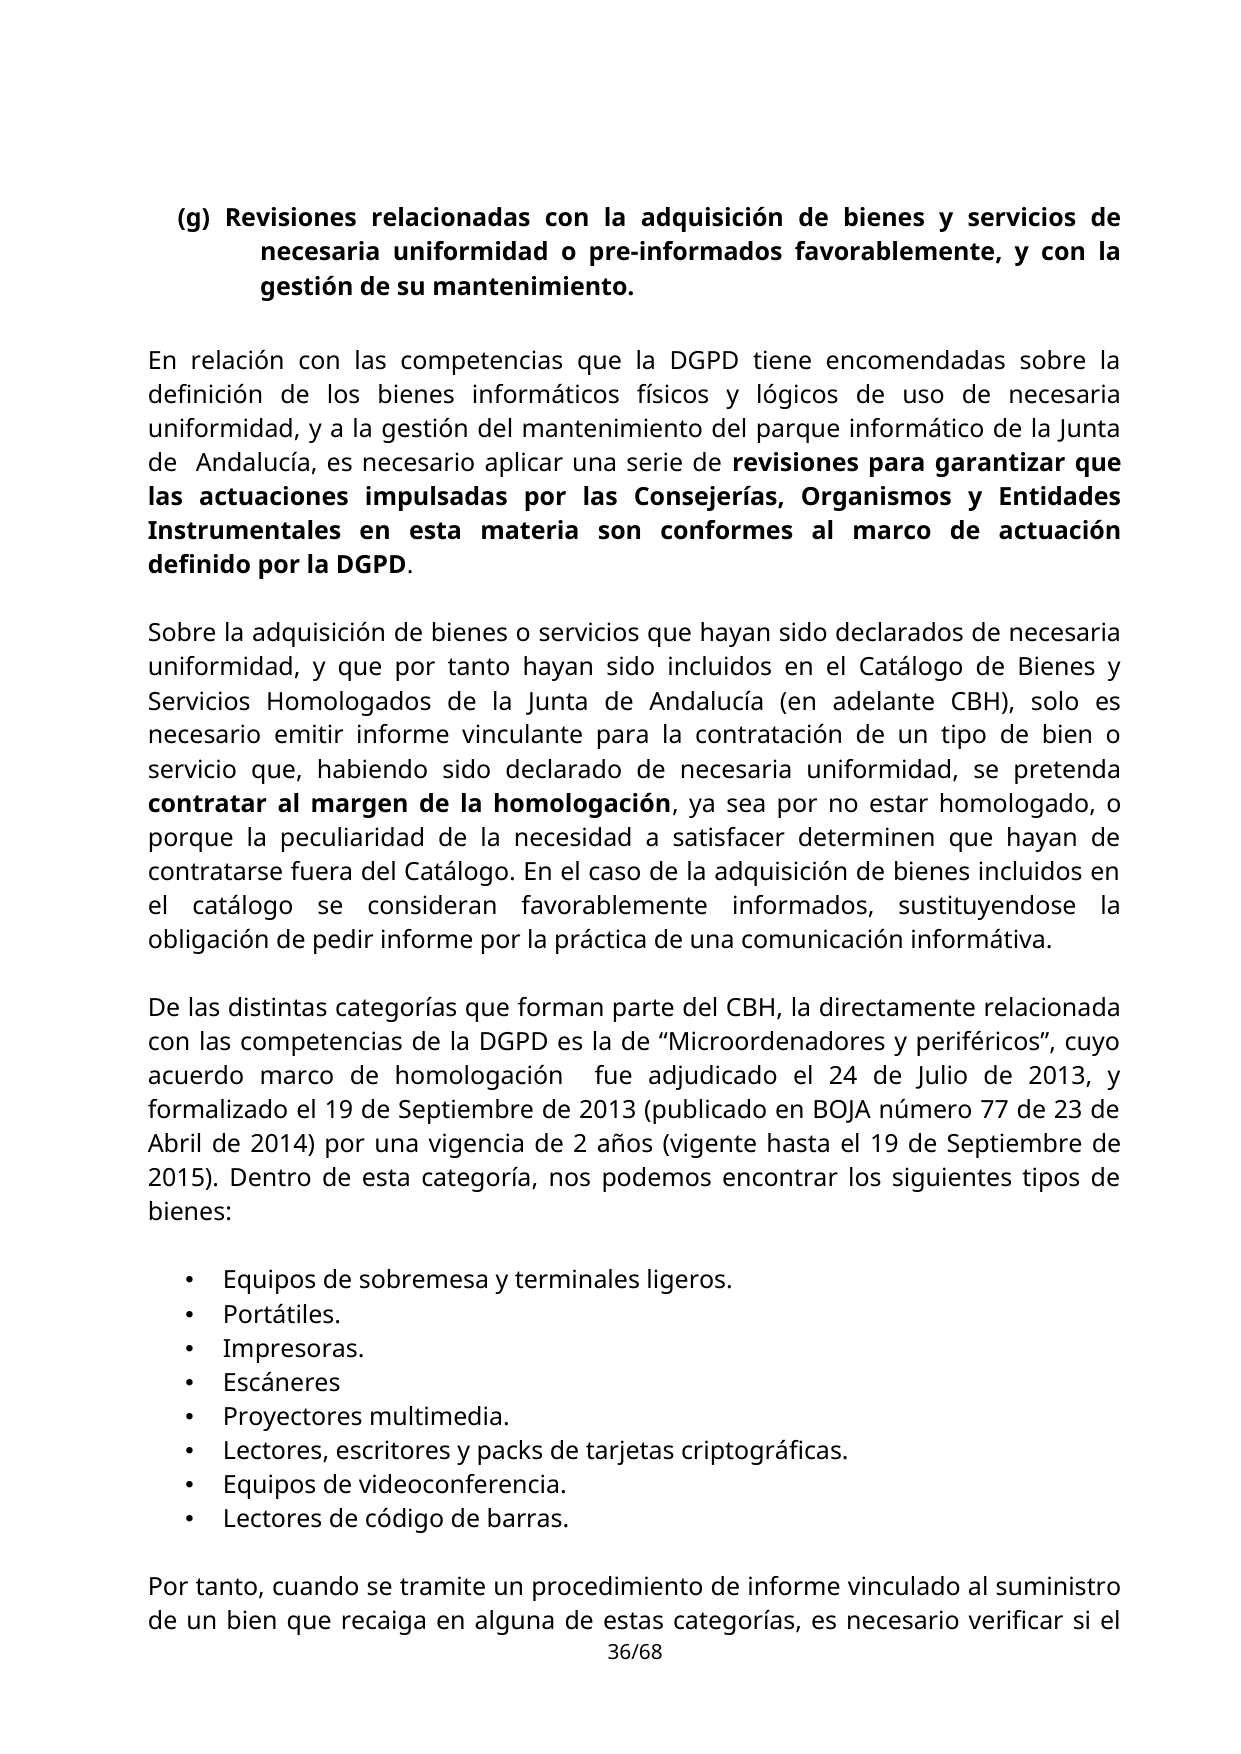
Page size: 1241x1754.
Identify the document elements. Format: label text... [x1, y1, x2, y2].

subtitle Revisiones relacionadas con la adquisición de bienes y servicios de necesaria uniformidad o pre-informados favorablemente, y con la gestión de su mantenimiento. [177, 200, 1122, 302]
list Proyectores multimedia. [185, 1398, 1122, 1432]
text Por tanto, cuando se tramite un procedimiento de informe vinculado al suministro de un bien que recaiga en alguna de estas categorías, es necesario verificar si el [148, 1569, 1122, 1637]
text En relación con las competencias que la DGPD tiene encomendadas sobre la definición de los bienes informáticos físicos y lógicos de uso de necesaria uniformidad, y a la gestión del mantenimiento del parque informático de la Junta de Andalucía, es necesario aplicar una serie de revisiones para garantizar que las actuaciones impulsadas por las Consejerías, Organismos y Entidades Instrumentales en esta materia son conformes al marco de actuación definido por la DGPD. [148, 342, 1122, 581]
text De las distintas categorías que forman parte del CBH, la directamente relacionada con las competencias de la DGPD es la de “Microordenadores y periféricos”, cuyo acuerdo marco de homologación fue adjudicado el 24 de Julio de 2013, y formalizado el 19 de Septiembre de 2013 (publicado en BOJA número 77 de 23 de Abril de 2014) por una vigencia de 2 años (vigente hasta el 19 de Septiembre de 2015). Dentro de esta categoría, nos podemos encontrar los siguientes tipos de bienes: [148, 990, 1122, 1228]
list Equipos de videoconferencia. [185, 1467, 1122, 1501]
list Equipos de sobremesa y terminales ligeros. [185, 1262, 1122, 1296]
list Portátiles. [185, 1296, 1122, 1330]
list Lectores, escritores y packs de tarjetas criptográficas. [185, 1432, 1122, 1467]
list Lectores de código de barras. [185, 1501, 1122, 1535]
list Impresoras. [185, 1330, 1122, 1364]
list Escáneres [185, 1364, 1122, 1398]
text Sobre la adquisición de bienes o servicios que hayan sido declarados de necesaria uniformidad, y que por tanto hayan sido incluidos en el Catálogo de Bienes y Servicios Homologados de la Junta de Andalucía (en adelante CBH), solo es necesario emitir informe vinculante para la contratación de un tipo de bien o servicio que, habiendo sido declarado de necesaria uniformidad, se pretenda contratar al margen de la homologación, ya sea por no estar homologado, o porque la peculiaridad de la necesidad a satisfacer determinen que hayan de contratarse fuera del Catálogo. En el caso de la adquisición de bienes incluidos en el catálogo se consideran favorablemente informados, sustituyendose la obligación de pedir informe por la práctica de una comunicación informátiva. [148, 615, 1122, 956]
